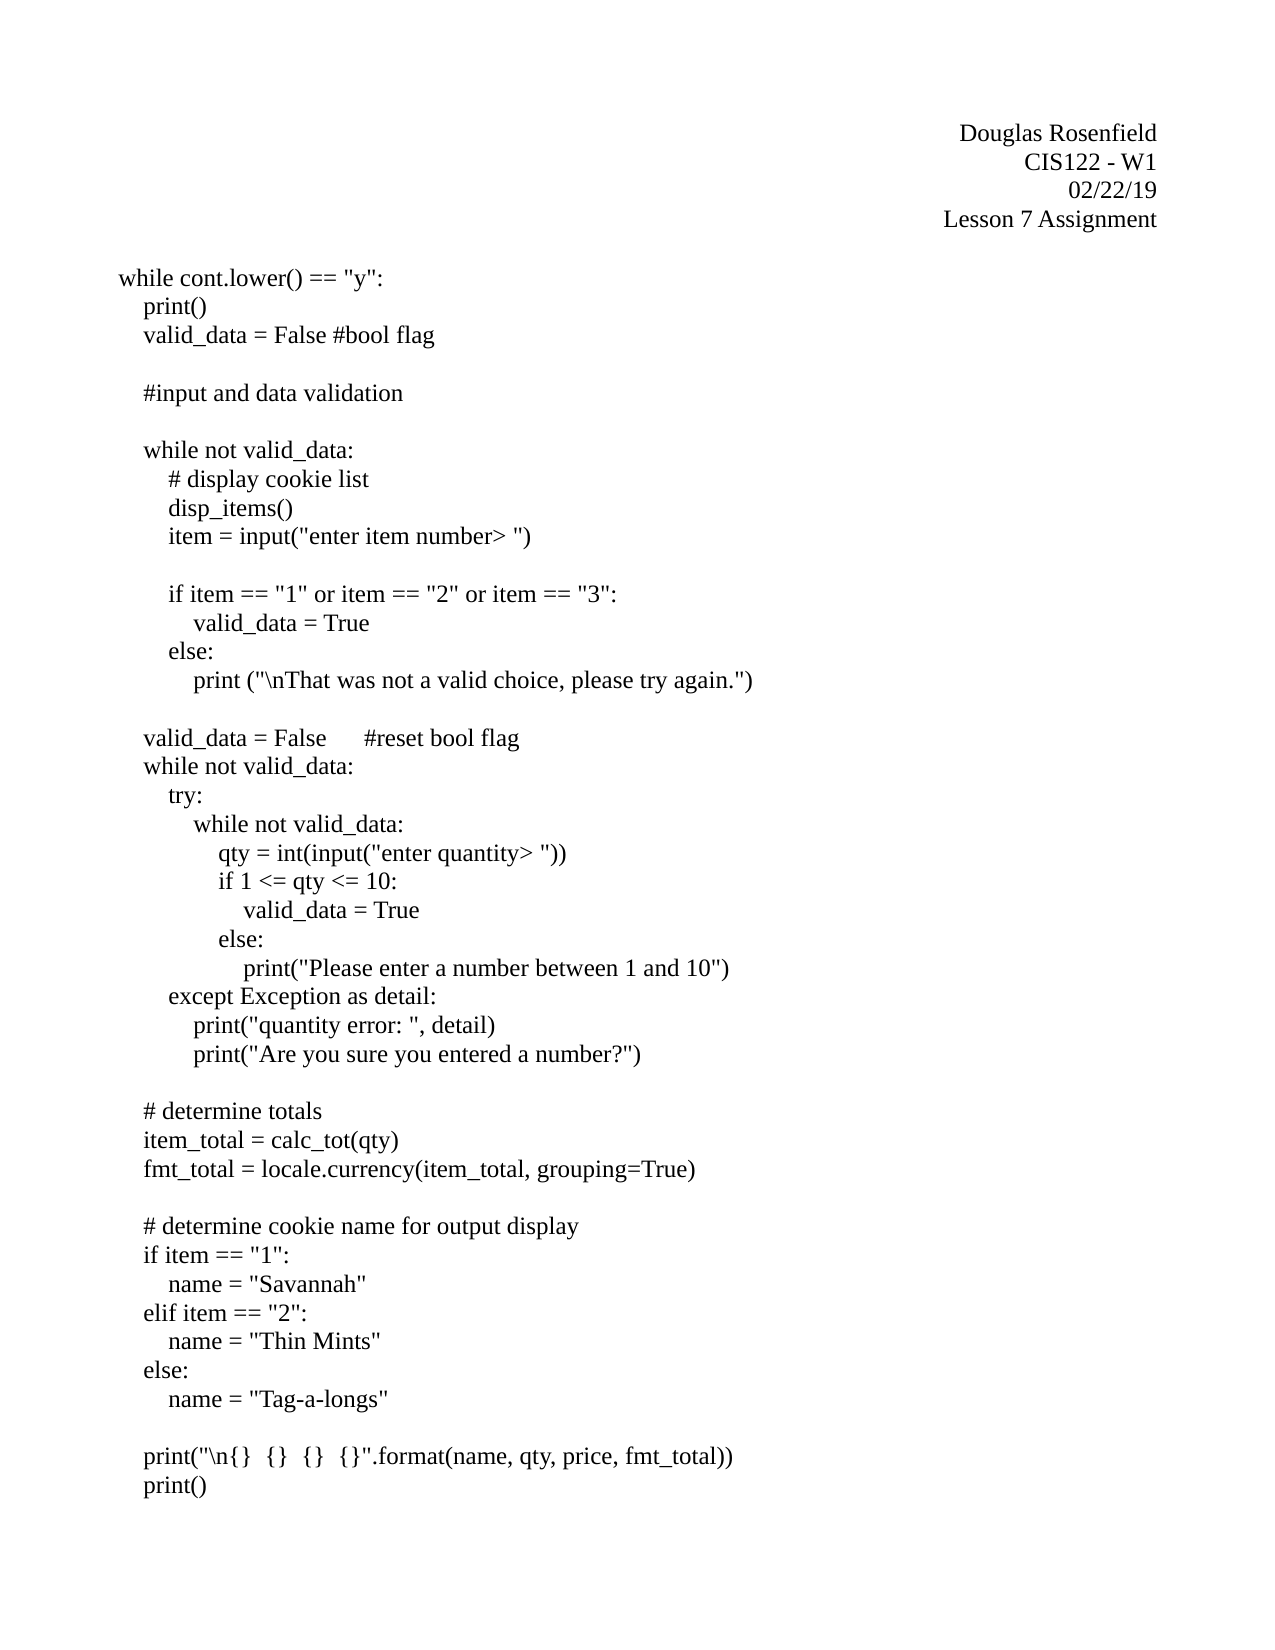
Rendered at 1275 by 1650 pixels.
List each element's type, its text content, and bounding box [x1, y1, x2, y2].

text else: [118, 1355, 1157, 1384]
text print() [118, 291, 1157, 320]
text valid_data = True [118, 895, 1157, 924]
text if item == "1": [118, 1240, 1157, 1269]
text disp_items() [118, 493, 1157, 521]
text valid_data = False #bool flag [118, 320, 1157, 349]
text name = "Thin Mints" [118, 1326, 1157, 1355]
text print("Are you sure you entered a number?") [118, 1039, 1157, 1068]
text while cont.lower() == "y": [118, 263, 1157, 291]
text # display cookie list [118, 464, 1157, 493]
text valid_data = True [118, 608, 1157, 636]
text qty = int(input("enter quantity> ")) [118, 838, 1157, 866]
text try: [118, 780, 1157, 809]
text #input and data validation [118, 378, 1157, 406]
text item_total = calc_tot(qty) [118, 1125, 1157, 1154]
text name = "Tag-a-longs" [118, 1384, 1157, 1413]
text # determine totals [118, 1096, 1157, 1125]
text item = input("enter item number> ") [118, 521, 1157, 550]
text print("quantity error: ", detail) [118, 1010, 1157, 1039]
text if 1 <= qty <= 10: [118, 866, 1157, 895]
text if item == "1" or item == "2" or item == "3": [118, 579, 1157, 608]
text print("\n{} {} {} {}".format(name, qty, price, fmt_total)) [118, 1441, 1157, 1470]
text fmt_total = locale.currency(item_total, grouping=True) [118, 1154, 1157, 1183]
text except Exception as detail: [118, 981, 1157, 1010]
text print ("\nThat was not a valid choice, please try again.") [118, 665, 1157, 694]
text while not valid_data: [118, 751, 1157, 780]
text while not valid_data: [118, 435, 1157, 464]
text print() [118, 1470, 1157, 1499]
text print("Please enter a number between 1 and 10") [118, 953, 1157, 981]
text # determine cookie name for output display [118, 1211, 1157, 1240]
text while not valid_data: [118, 809, 1157, 838]
text else: [118, 924, 1157, 953]
text else: [118, 636, 1157, 665]
text name = "Savannah" [118, 1269, 1157, 1298]
text elif item == "2": [118, 1298, 1157, 1326]
text valid_data = False #reset bool flag [118, 723, 1157, 751]
